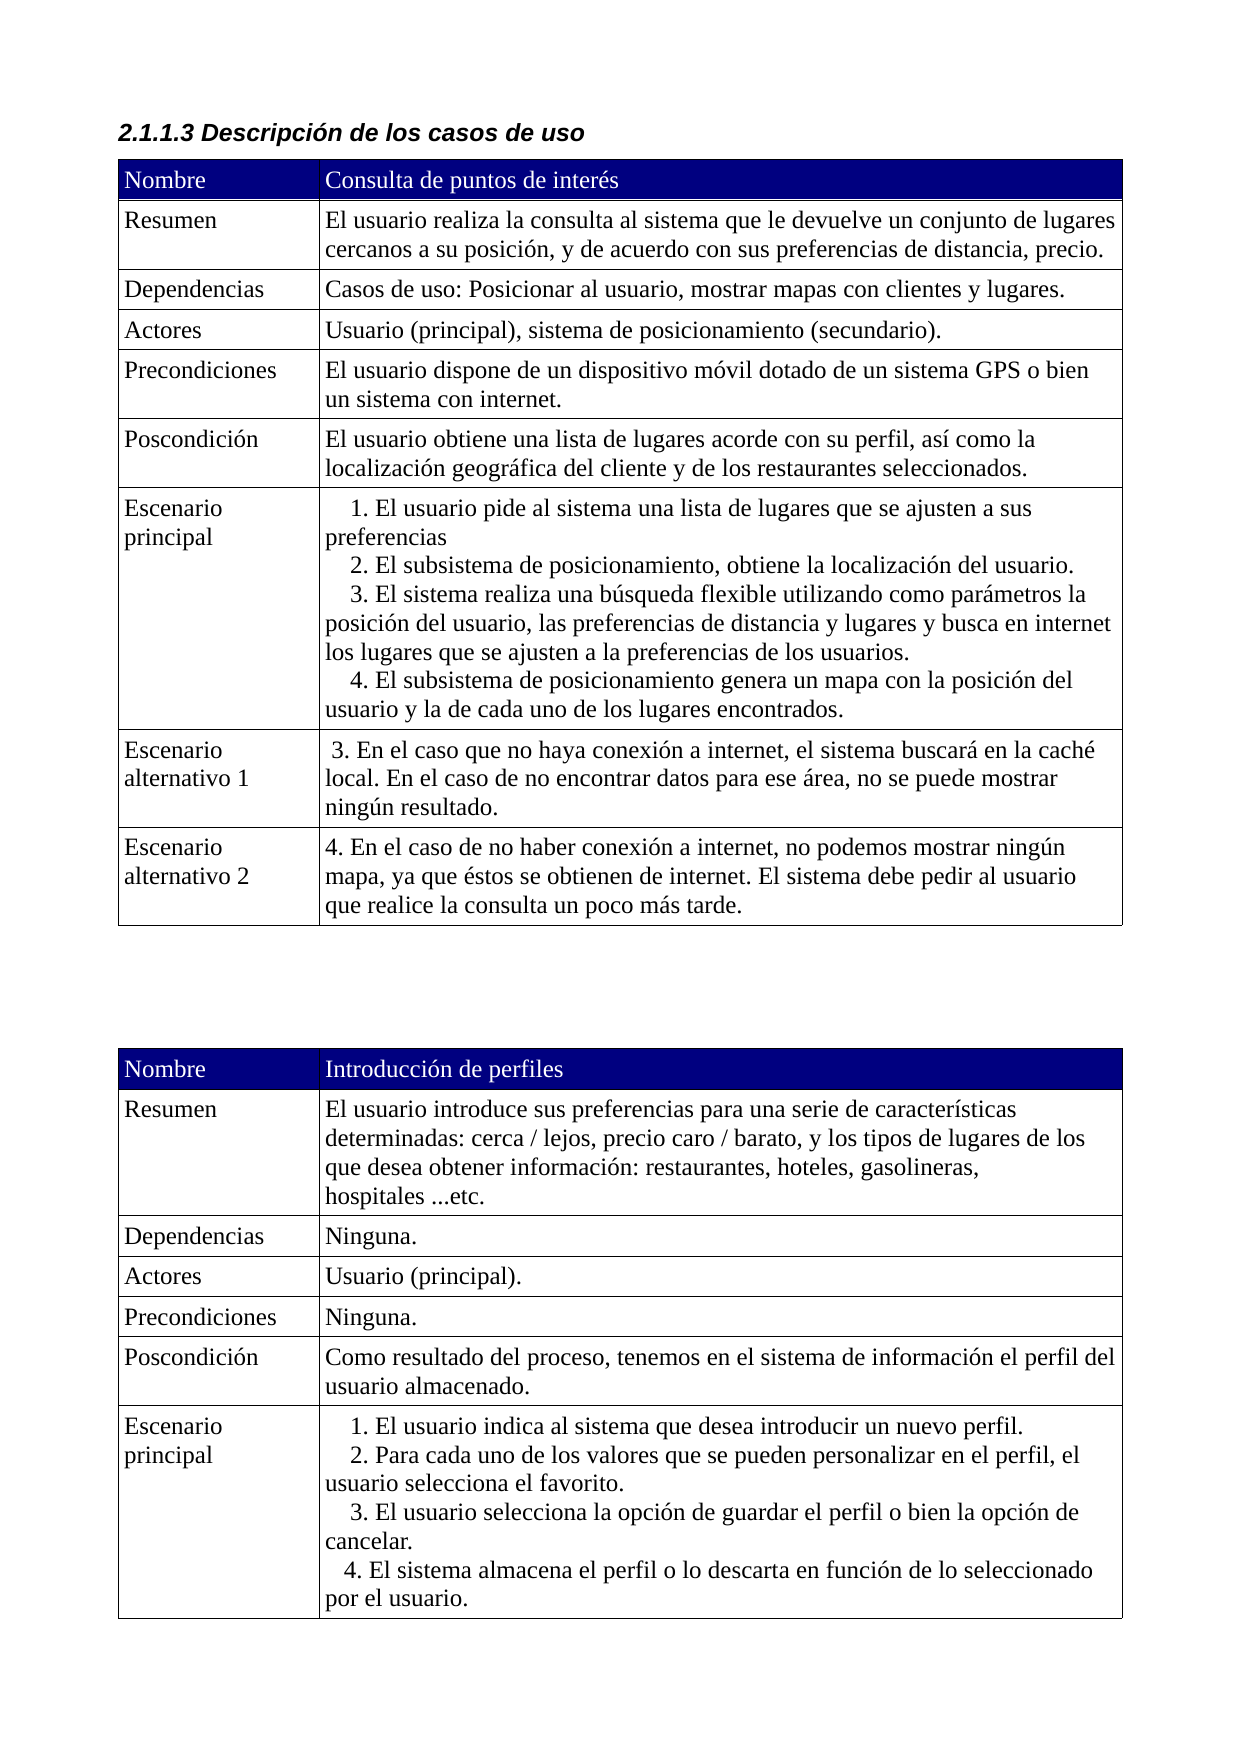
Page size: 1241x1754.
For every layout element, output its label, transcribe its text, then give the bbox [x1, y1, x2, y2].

table_cell Como resultado del proceso, tenemos en el sistema de información el perfil del usuario almacenado. [320, 1337, 1122, 1405]
table_cell 4. En el caso de no haber conexión a internet, no podemos mostrar ningún mapa, ya que éstos se obtienen de internet. El sistema debe pedir al usuario que realice la consulta un poco más tarde. [320, 828, 1122, 924]
table_cell Resumen [119, 201, 319, 268]
table_header Introducción de perfiles [320, 1049, 1122, 1089]
table_cell Escenario principal [119, 1406, 319, 1618]
table_cell 1. El usuario indica al sistema que desea introducir un nuevo perfil. 2. Para cada uno de los valores que se pueden personalizar en el perfil, el usuario selecciona el favorito. 3. El usuario selecciona la opción de guardar el perfil o bien la opción de cancelar. 4. El sistema almacena el perfil o lo descarta en función de lo seleccionado por el usuario. [320, 1406, 1122, 1618]
table_cell El usuario dispone de un dispositivo móvil dotado de un sistema GPS o bien un sistema con internet. [320, 350, 1122, 418]
table_cell Actores [119, 1257, 319, 1296]
table_cell Actores [119, 310, 319, 349]
table_cell Escenario alternativo 2 [119, 828, 319, 924]
table_cell Usuario (principal), sistema de posicionamiento (secundario). [320, 310, 1122, 349]
table_cell El usuario realiza la consulta al sistema que le devuelve un conjunto de lugares cercanos a su posición, y de acuerdo con sus preferencias de distancia, precio. [320, 201, 1122, 268]
table_cell Ninguna. [320, 1216, 1122, 1256]
table_cell Escenario principal [119, 488, 319, 729]
table_cell Dependencias [119, 270, 319, 309]
table_cell 1. El usuario pide al sistema una lista de lugares que se ajusten a sus preferencias 2. El subsistema de posicionamiento, obtiene la localización del usuario. 3. El sistema realiza una búsqueda flexible utilizando como parámetros la posición del usuario, las preferencias de distancia y lugares y busca en internet los lugares que se ajusten a la preferencias de los usuarios. 4. El subsistema de posicionamiento genera un mapa con la posición del usuario y la de cada uno de los lugares encontrados. [320, 488, 1122, 729]
table_cell Poscondición [119, 419, 319, 487]
table_cell Escenario alternativo 1 [119, 730, 319, 827]
table_cell Resumen [119, 1090, 319, 1215]
table_header Nombre [119, 160, 319, 199]
subtitle 2.1.1.3 Descripción de los casos de uso [118, 118, 1122, 147]
table_cell El usuario introduce sus preferencias para una serie de características determinadas: cerca / lejos, precio caro / barato, y los tipos de lugares de los que desea obtener información: restaurantes, hoteles, gasolineras, hospitales ...etc. [320, 1090, 1122, 1215]
table_cell Ninguna. [320, 1297, 1122, 1336]
table_cell Precondiciones [119, 1297, 319, 1336]
table_cell Usuario (principal). [320, 1257, 1122, 1296]
table_cell Dependencias [119, 1216, 319, 1256]
table_cell El usuario obtiene una lista de lugares acorde con su perfil, así como la localización geográfica del cliente y de los restaurantes seleccionados. [320, 419, 1122, 487]
table_header Consulta de puntos de interés [320, 160, 1122, 199]
table_cell Poscondición [119, 1337, 319, 1405]
table_cell Precondiciones [119, 350, 319, 418]
table_header Nombre [119, 1049, 319, 1089]
table_cell 3. En el caso que no haya conexión a internet, el sistema buscará en la caché local. En el caso de no encontrar datos para ese área, no se puede mostrar ningún resultado. [320, 730, 1122, 827]
table_cell Casos de uso: Posicionar al usuario, mostrar mapas con clientes y lugares. [320, 270, 1122, 309]
